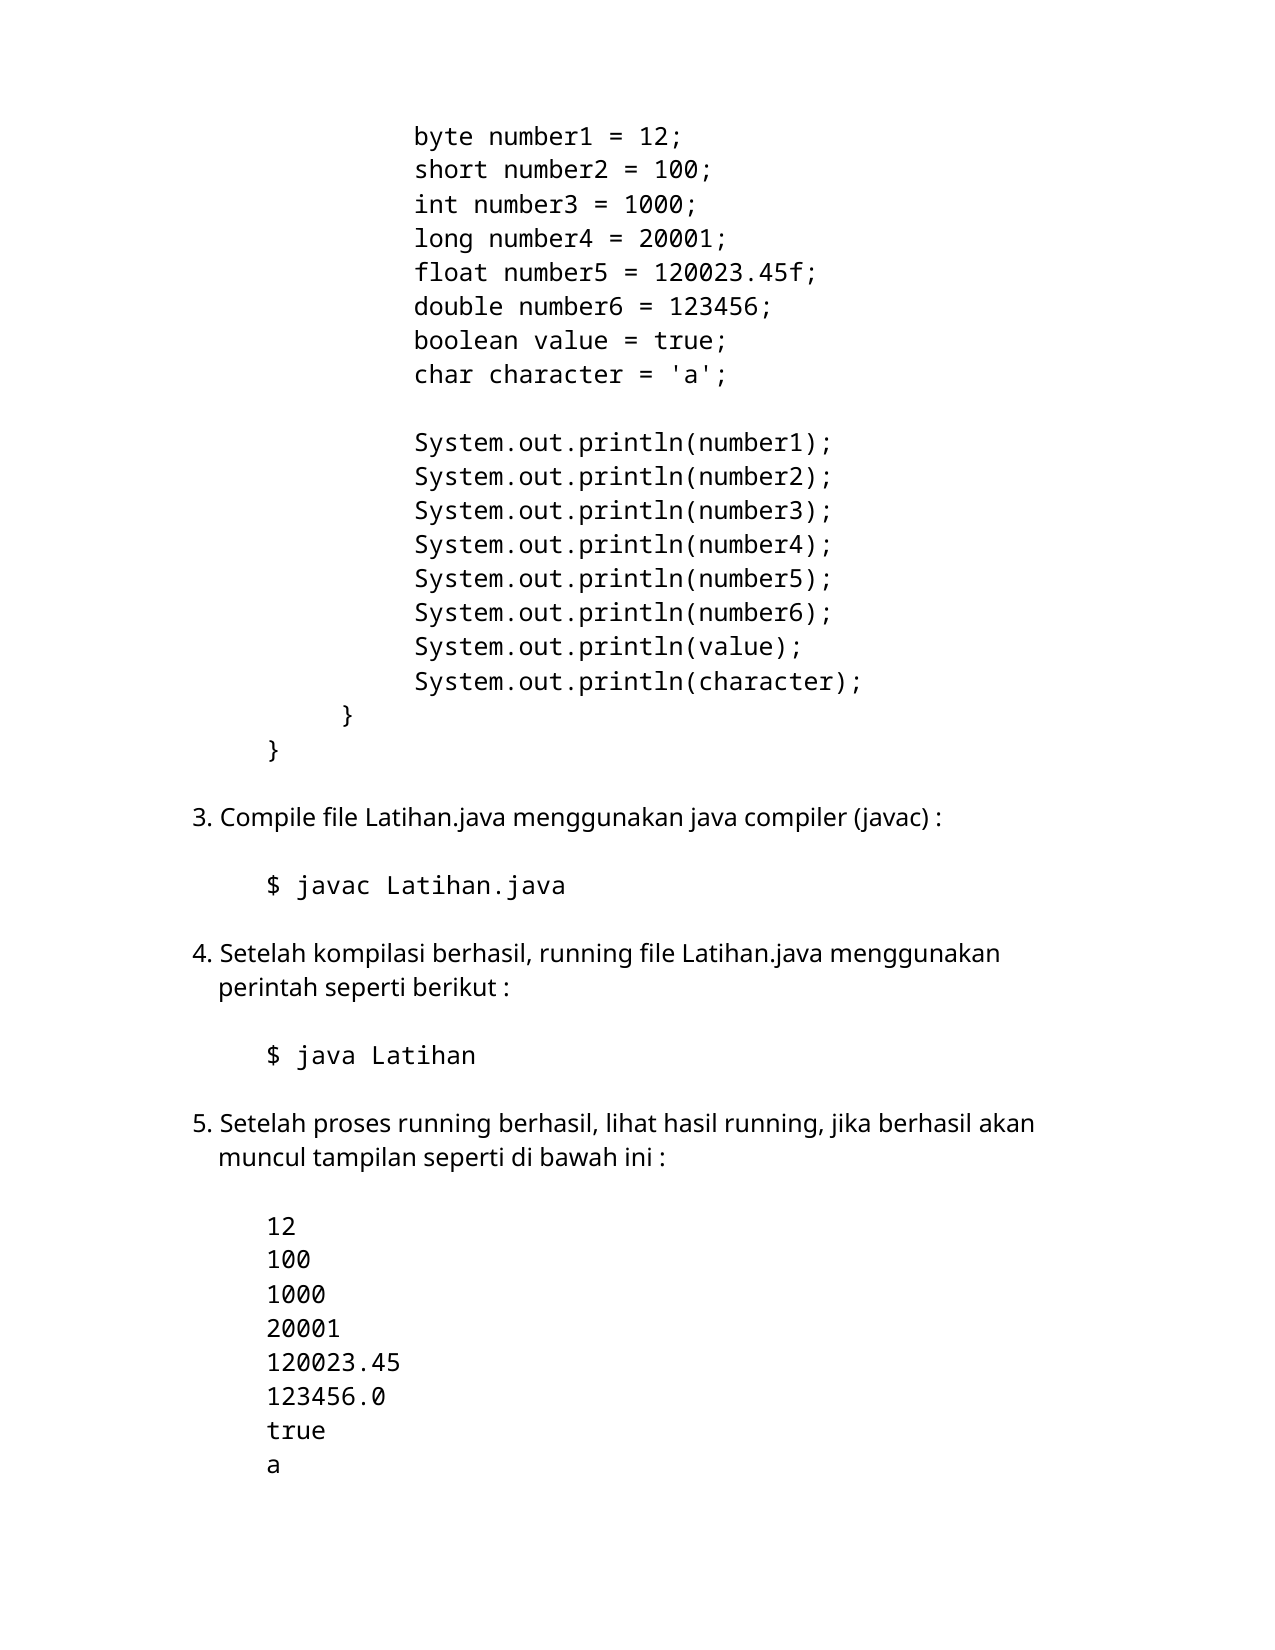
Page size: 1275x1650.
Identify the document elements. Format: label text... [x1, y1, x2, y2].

text 5. Setelah proses running berhasil, lihat hasil running, jika berhasil akan [118, 1106, 1157, 1140]
text System.out.println(number4); [118, 527, 1157, 561]
text int number3 = 1000; [118, 186, 1157, 220]
text muncul tampilan seperti di bawah ini : 12 [118, 1140, 1157, 1242]
text System.out.println(number5); [118, 561, 1157, 595]
text 1000 [118, 1276, 1157, 1310]
text short number2 = 100; [118, 152, 1157, 186]
text 123456.0 [118, 1378, 1157, 1412]
text perintah seperti berikut : $ java Latihan [118, 970, 1157, 1106]
text } 3. Compile file Latihan.java menggunakan java compiler (javac) : $ javac Latihan.java 4. Setelah kompilasi berhasil, running file Latihan.java menggunakan [118, 731, 1157, 970]
text byte number1 = 12; [118, 118, 1157, 152]
text char character = 'a'; [118, 357, 1157, 391]
text true [118, 1412, 1157, 1447]
text double number6 = 123456; [118, 288, 1157, 322]
text System.out.println(number1); [118, 425, 1157, 459]
text System.out.println(number6); [118, 595, 1157, 629]
text boolean value = true; [118, 322, 1157, 357]
text 120023.45 [118, 1344, 1157, 1378]
text System.out.println(character); [118, 663, 1157, 697]
text } [118, 697, 1157, 731]
text 20001 [118, 1310, 1157, 1344]
text 100 [118, 1242, 1157, 1276]
text System.out.println(number3); [118, 493, 1157, 527]
text float number5 = 120023.45f; [118, 254, 1157, 288]
text System.out.println(number2); [118, 459, 1157, 493]
text long number4 = 20001; [118, 220, 1157, 254]
text System.out.println(value); [118, 629, 1157, 663]
text a [118, 1447, 1157, 1515]
